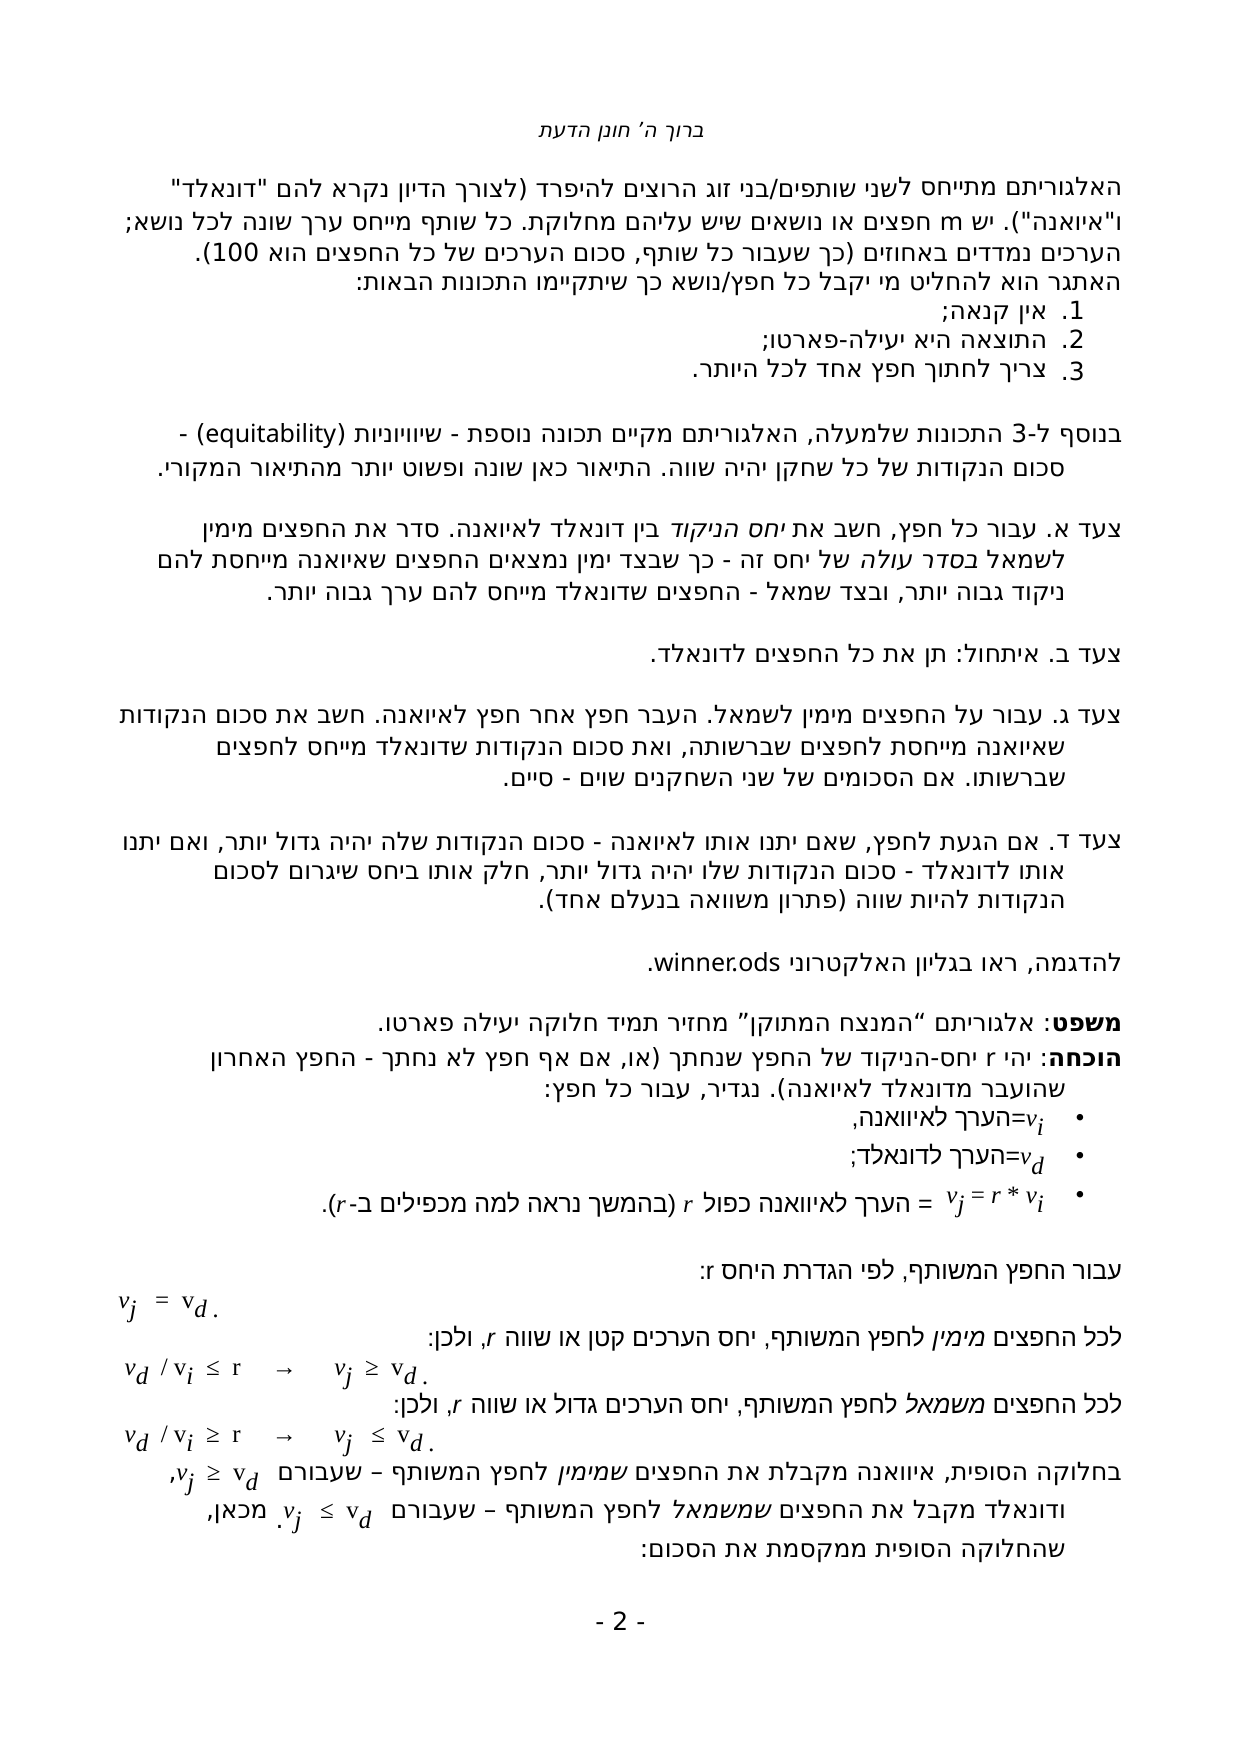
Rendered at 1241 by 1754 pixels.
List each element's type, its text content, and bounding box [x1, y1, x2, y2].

list vi=הערך לאיוואנה, [118, 1103, 1084, 1141]
text עבור החפץ המשותף, לפי הגדרת היחס r: [118, 1256, 1122, 1285]
text צעד ב. איתחול: תן את כל החפצים לדונאלד. [118, 639, 1122, 671]
list אין קנאה; [118, 296, 1084, 325]
text להדגמה, ראו בגליון האלקטרוני winner.ods. [118, 944, 1122, 978]
text בחלוקה הסופית, איוואנה מקבלת את החפצים שמימין לחפץ המשותף – שעבורם vj ≥ vd, ודונאלד מקבל את החפצים שמשמאל לחפץ המשותף – שעבורם vj ≤ vd. מכאן, שהחלוקה הסופית ממקסמת את הסכום: [118, 1457, 1122, 1563]
text האלגוריתם מתייחס לשני שותפים/בני זוג הרוצים להיפרד (לצורך הדיון נקרא להם "דונאלד" ו"איואנה"). יש m חפצים או נושאים שיש עליהם מחלוקת. כל שותף מייחס ערך שונה לכל נושא; הערכים נמדדים באחוזים (כך שעבור כל שותף, סכום הערכים של כל החפצים הוא 100). האתגר הוא להחליט מי יקבל כל חפץ/נושא כך שיתקיימו התכונות הבאות: [118, 172, 1122, 296]
list vd=הערך לדונאלד; [118, 1141, 1084, 1179]
text צעד ג. עבור על החפצים מימין לשמאל. העבר חפץ אחר חפץ לאיואנה. חשב את סכום הנקודות שאיואנה מייחסת לחפצים שברשותה, ואת סכום הנקודות שדונאלד מייחס לחפצים שברשותו. אם הסכומים של שני השחקנים שוים - סיים. [118, 700, 1122, 795]
text צעד א. עבור כל חפץ, חשב את יחס הניקוד בין דונאלד לאיואנה. סדר את החפצים מימין לשמאל בסדר עולה של יחס זה - כך שבצד ימין נמצאים החפצים שאיואנה מייחסת להם ניקוד גבוה יותר, ובצד שמאל - החפצים שדונאלד מייחס להם ערך גבוה יותר. [118, 514, 1122, 609]
text לכל החפצים מימין לחפץ המשותף, יחס הערכים קטן או שווה r, ולכן: [118, 1323, 1122, 1352]
text לכל החפצים משמאל לחפץ המשותף, יחס הערכים גדול או שווה r, ולכן: [118, 1390, 1122, 1419]
text vj = vd . [118, 1285, 1122, 1323]
text צעד ד. אם הגעת לחפץ, שאם יתנו אותו לאיואנה - סכום הנקודות שלה יהיה גדול יותר, ואם יתנו אותו לדונאלד - סכום הנקודות שלו יהיה גדול יותר, חלק אותו ביחס שיגרום לסכום הנקודות להיות שווה (פתרון משוואה בנעלם אחד). [118, 825, 1122, 915]
text vd / vi ≤ r → vj ≥ vd . [118, 1352, 1122, 1390]
list vj = r * vi = הערך לאיוואנה כפול r (בהמשך נראה למה מכפילים ב-r). [118, 1179, 1084, 1218]
text vd / vi ≥ r → vj ≤ vd . [118, 1419, 1122, 1457]
text בנוסף ל-3 התכונות שלמעלה, האלגוריתם מקיים תכונה נוספת - שיוויוניות (equitability) - סכום הנקודות של כל שחקן יהיה שווה. התיאור כאן שונה ופשוט יותר מהתיאור המקורי. [118, 416, 1122, 484]
list התוצאה היא יעילה-פארטו; [118, 325, 1084, 354]
list צריך לחתוך חפץ אחד לכל היותר. [118, 354, 1084, 386]
text הוכחה: יהי r יחס-הניקוד של החפץ שנחתך (או, אם אף חפץ לא נחתך - החפץ האחרון שהועבר מדונאלד לאיואנה). נגדיר, עבור כל חפץ: [118, 1040, 1122, 1103]
text משפט: אלגוריתם “המנצח המתוקן” מחזיר תמיד חלוקה יעילה פארטו. [118, 1008, 1122, 1040]
